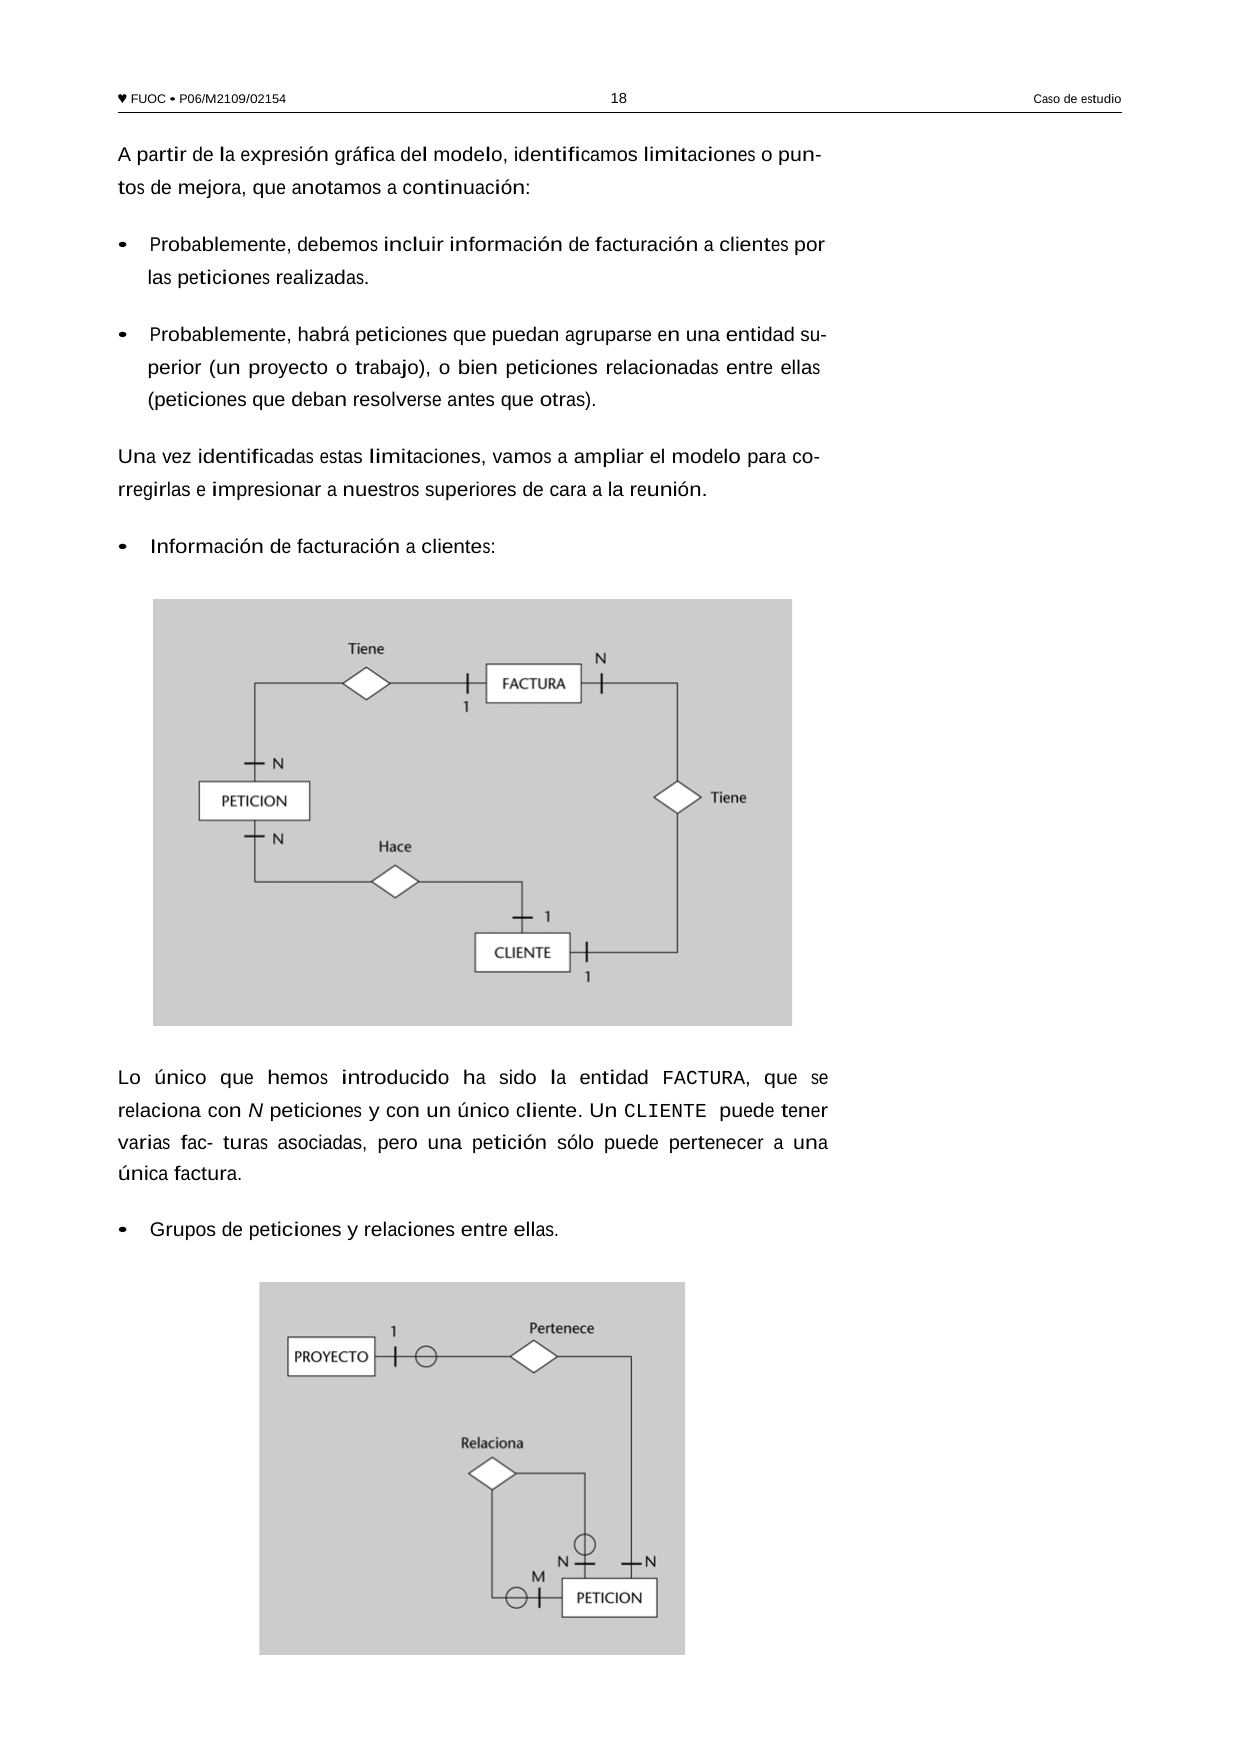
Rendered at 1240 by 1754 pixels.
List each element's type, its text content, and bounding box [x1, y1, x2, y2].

text • Probablemente, debemos incluir información de facturación a clientes por las peticiones realizadas. [118, 232, 844, 288]
text • Probablemente, habrá peticiones que puedan agruparse en una entidad su- perior (un proyecto o trabajo), o bien peticiones relacionadas entre ellas [118, 322, 846, 378]
text • Grupos de peticiones y relaciones entre ellas. [118, 1218, 1135, 1241]
text Lo único que hemos introducido ha sido la entidad FACTURA, que se relaciona con N peticiones y con un único cliente. Un CLIENTE puede tener varias fac- turas asociadas, pero una petición sólo puede pertenecer a una única factura. [118, 1066, 829, 1184]
text • Información de facturación a clientes: [118, 535, 1135, 558]
text A partir de la expresión gráfica del modelo, identificamos limitaciones o pun- tos de mejora, que anotamos a continuación: [118, 142, 844, 198]
text (peticiones que deban resolverse antes que otras). [147, 389, 1135, 411]
text Una vez identificadas estas limitaciones, vamos a ampliar el modelo para co- rregirlas e impresionar a nuestros superiores de cara a la reunión. [118, 445, 844, 501]
text  FUOC • P06/M2109/02154 18 Caso de estudio [118, 89, 1140, 106]
